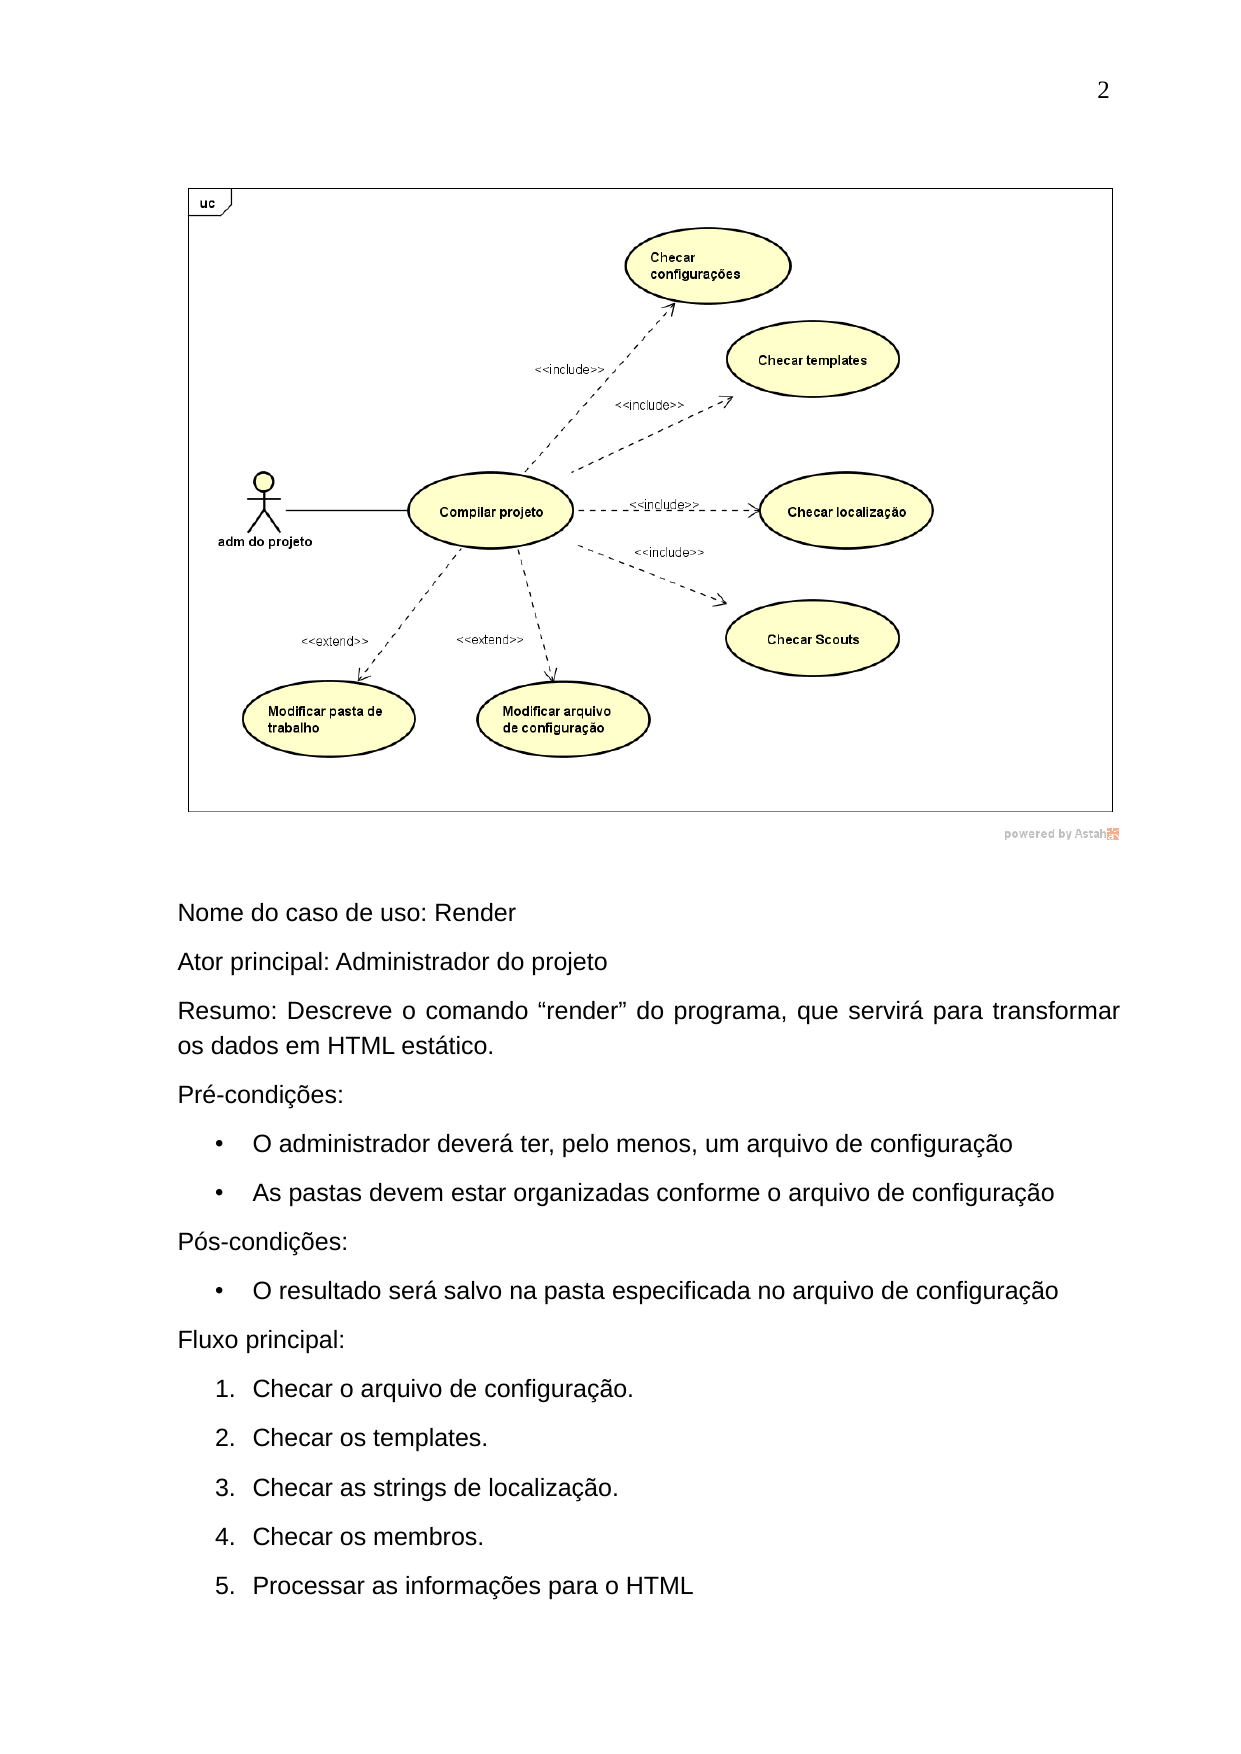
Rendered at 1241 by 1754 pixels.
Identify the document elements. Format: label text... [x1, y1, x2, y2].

list O resultado será salvo na pasta especificada no arquivo de configuração [215, 1276, 1122, 1305]
list Fluxo principal: [177, 1325, 1122, 1354]
picture [177, 177, 1123, 844]
list Processar as informações para o HTML [215, 1571, 1122, 1599]
list Checar as strings de localização. [215, 1472, 1122, 1501]
text Ator principal: Administrador do projeto [177, 947, 1122, 976]
list As pastas devem estar organizadas conforme o arquivo de configuração [215, 1178, 1122, 1207]
text Pré-condições: [177, 1080, 1122, 1108]
text Resumo: Descreve o comando “render” do programa, que servirá para transformar os dados em HTML estático. [177, 996, 1122, 1059]
text Nome do caso de uso: Render [177, 898, 1122, 927]
list Checar o arquivo de configuração. [215, 1374, 1122, 1403]
list Checar os membros. [215, 1522, 1122, 1550]
list Checar os templates. [215, 1423, 1122, 1452]
list Pós-condições: [177, 1227, 1122, 1256]
list O administrador deverá ter, pelo menos, um arquivo de configuração [215, 1129, 1122, 1158]
